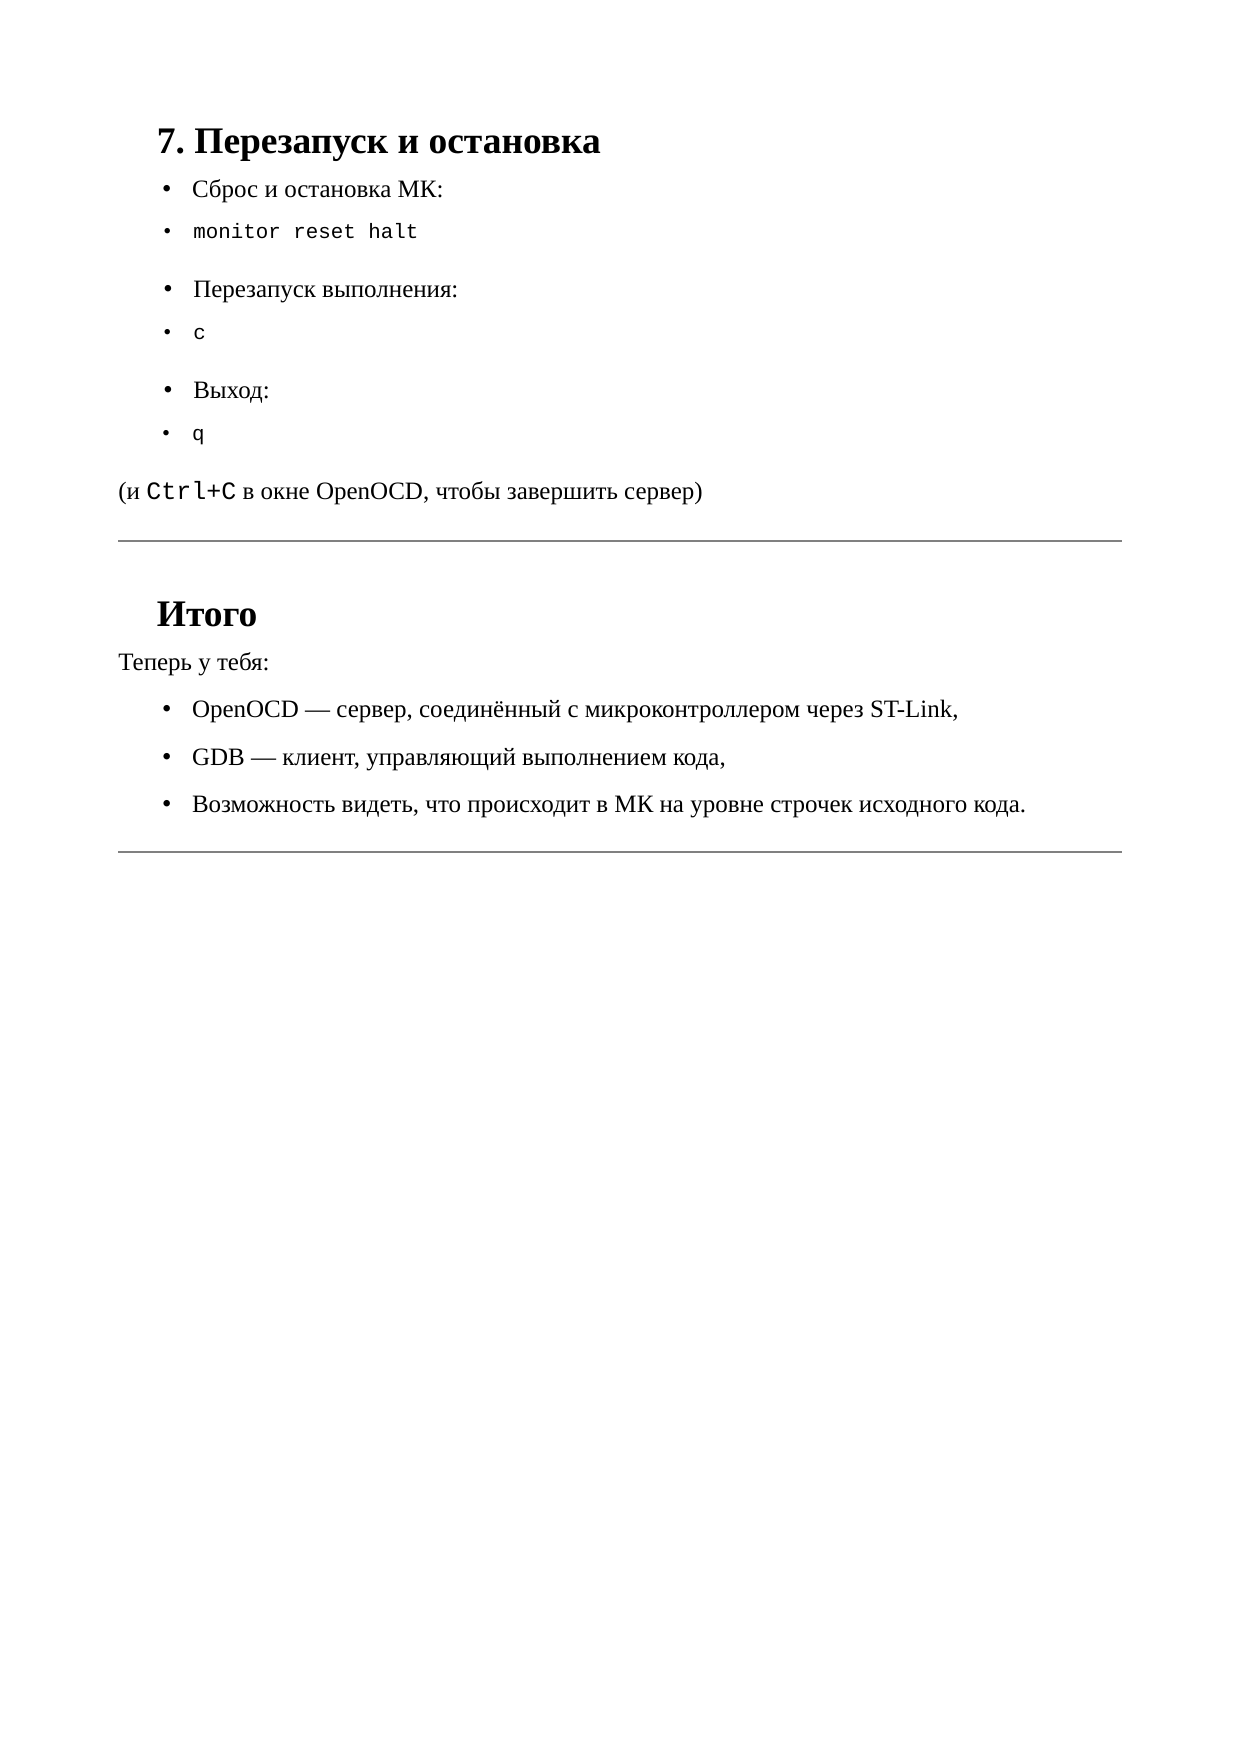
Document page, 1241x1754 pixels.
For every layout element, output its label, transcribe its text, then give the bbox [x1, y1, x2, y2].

list q [162, 423, 1122, 446]
list OpenOCD — сервер, соединённый с микроконтроллером через ST-Link, [162, 694, 1122, 723]
list c [164, 322, 1122, 346]
text (и Ctrl+C в окне OpenOCD, чтобы завершить сервер) [118, 476, 1122, 507]
list Перезапуск выполнения: [164, 274, 1122, 303]
list Сброс и остановка МК: [162, 174, 1122, 202]
subtitle 💡 Итого [118, 591, 1122, 634]
list monitor reset halt [164, 221, 1122, 245]
text Теперь у тебя: [118, 647, 1122, 675]
list GDB — клиент, управляющий выполнением кода, [162, 742, 1122, 771]
list Возможность видеть, что происходит в МК на уровне строчек исходного кода. [162, 789, 1122, 818]
list Выход: [164, 375, 1122, 404]
subtitle 🔁 7. Перезапуск и остановка [118, 118, 1122, 161]
